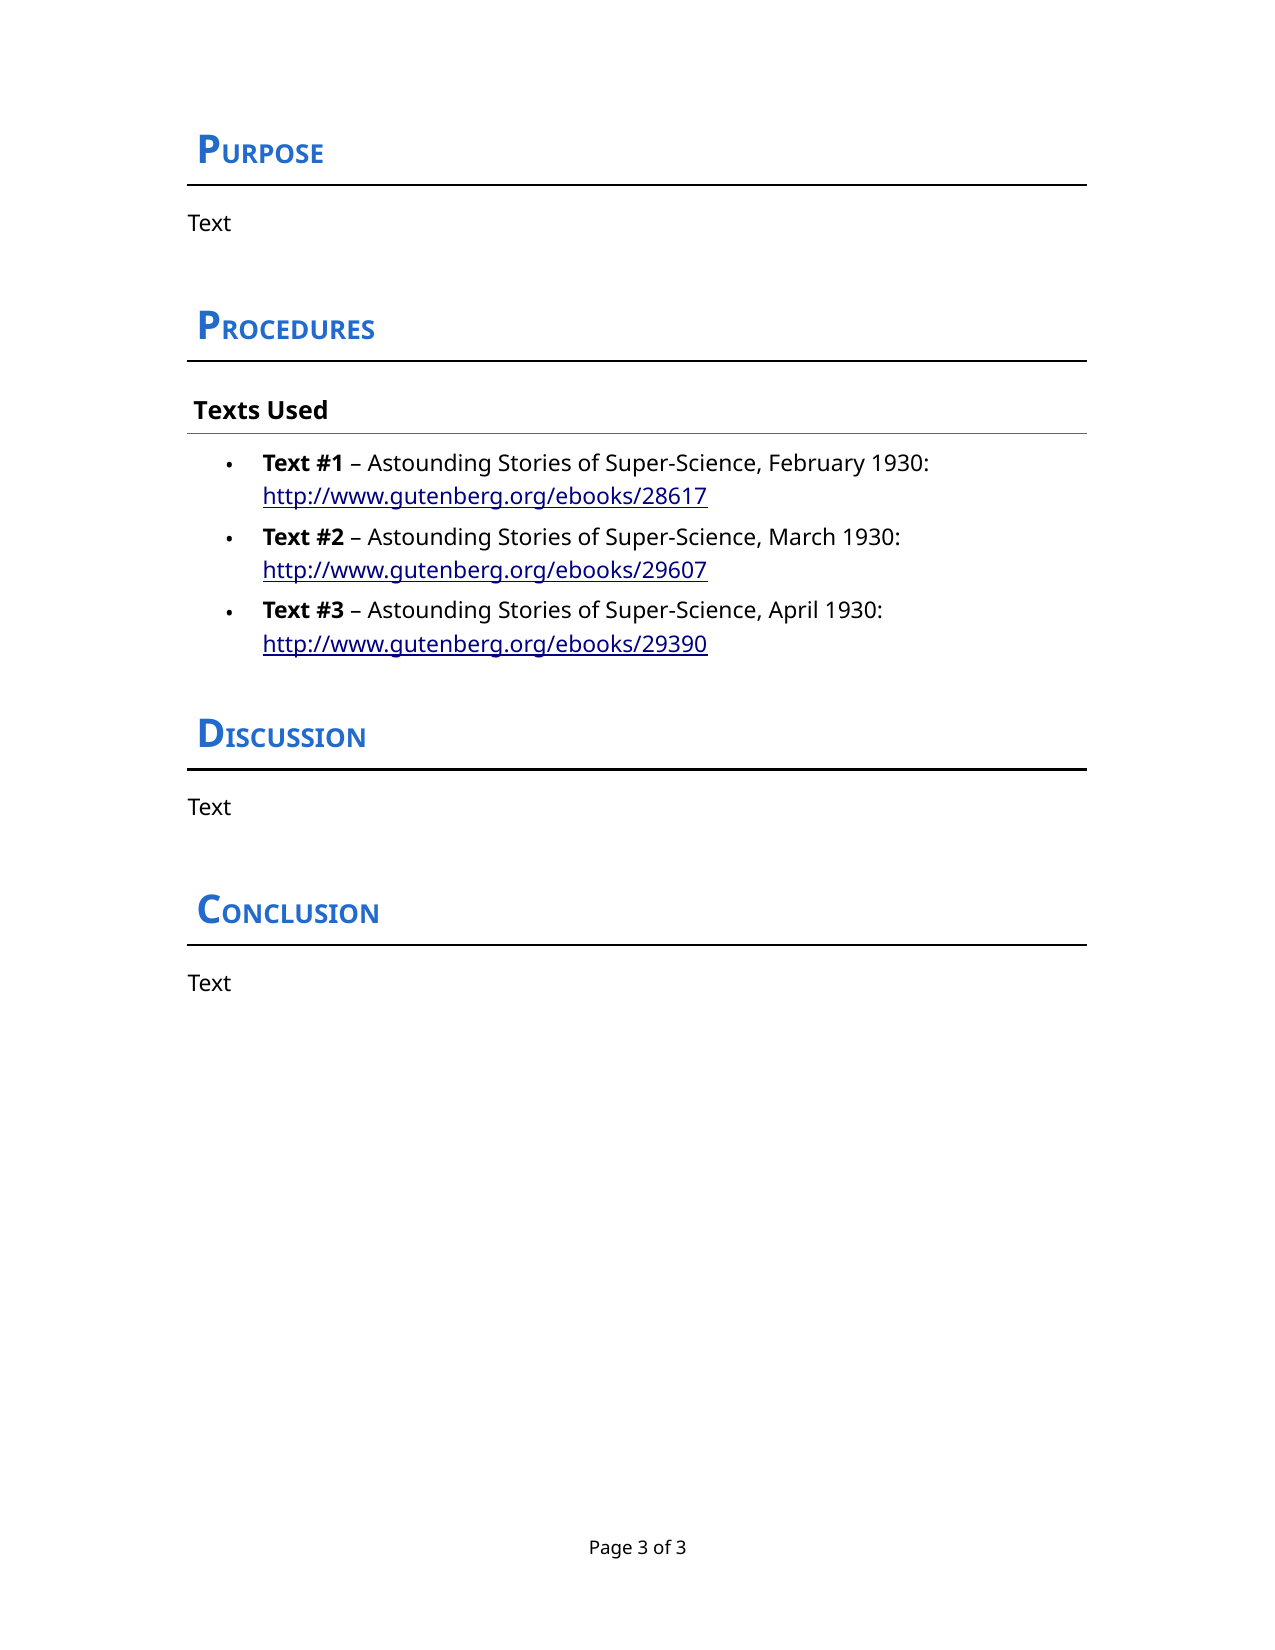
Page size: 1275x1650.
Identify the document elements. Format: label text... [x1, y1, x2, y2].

subtitle Procedures [187, 288, 1087, 360]
list Text #2 – Astounding Stories of Super-Science, March 1930: http://www.gutenberg.org/ebooks/29607 [225, 520, 1087, 585]
subtitle Discussion [187, 697, 1087, 768]
subtitle Texts Used [187, 387, 1087, 433]
text Text [187, 207, 1087, 238]
subtitle Purpose [187, 112, 1087, 184]
list Text #1 – Astounding Stories of Super-Science, February 1930: http://www.gutenberg.org/ebooks/28617 [225, 447, 1087, 512]
list Text #3 – Astounding Stories of Super-Science, April 1930: http://www.gutenberg.org/ebooks/29390 [225, 594, 1087, 659]
text Text [187, 791, 1087, 823]
text Text [187, 967, 1087, 998]
subtitle Conclusion [187, 873, 1087, 944]
